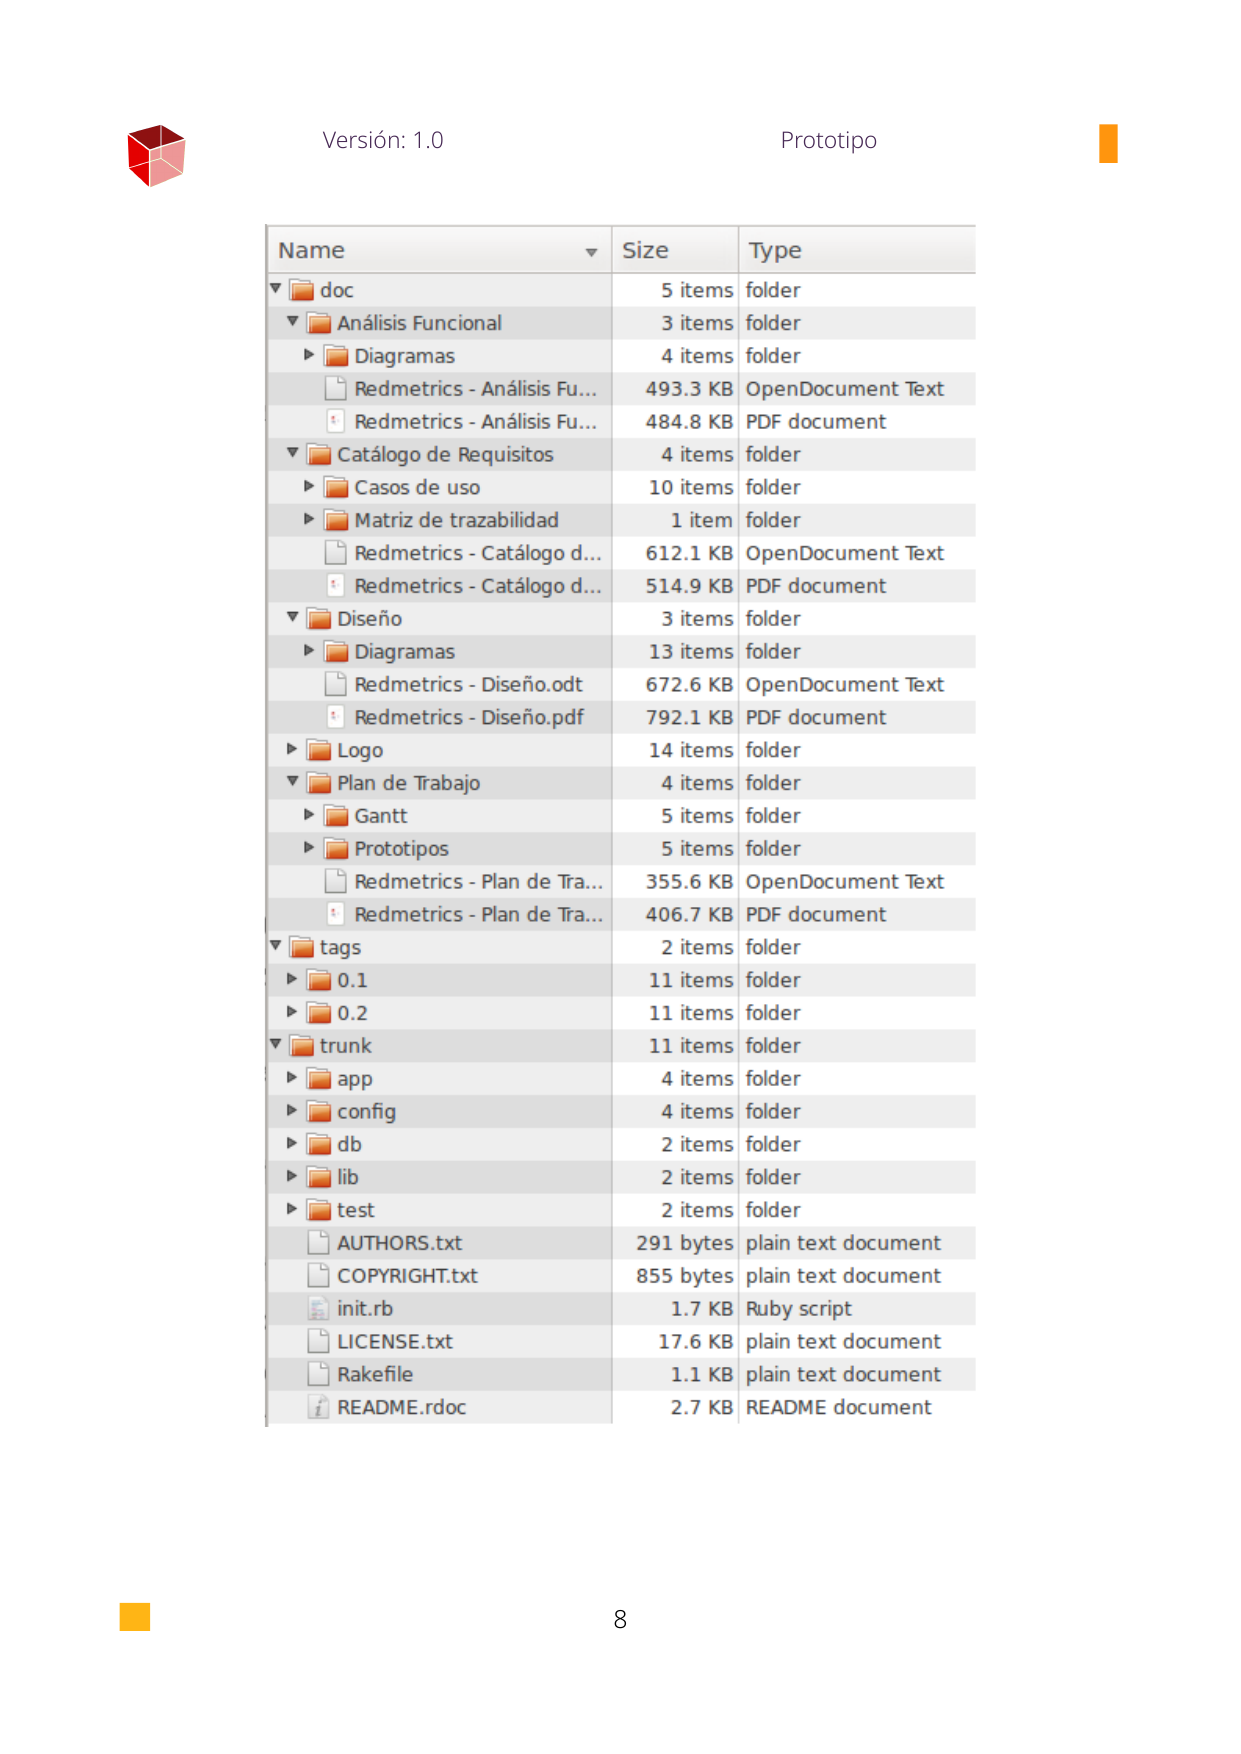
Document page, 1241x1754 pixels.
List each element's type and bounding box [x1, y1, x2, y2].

picture [123, 123, 189, 189]
picture [264, 224, 976, 1427]
